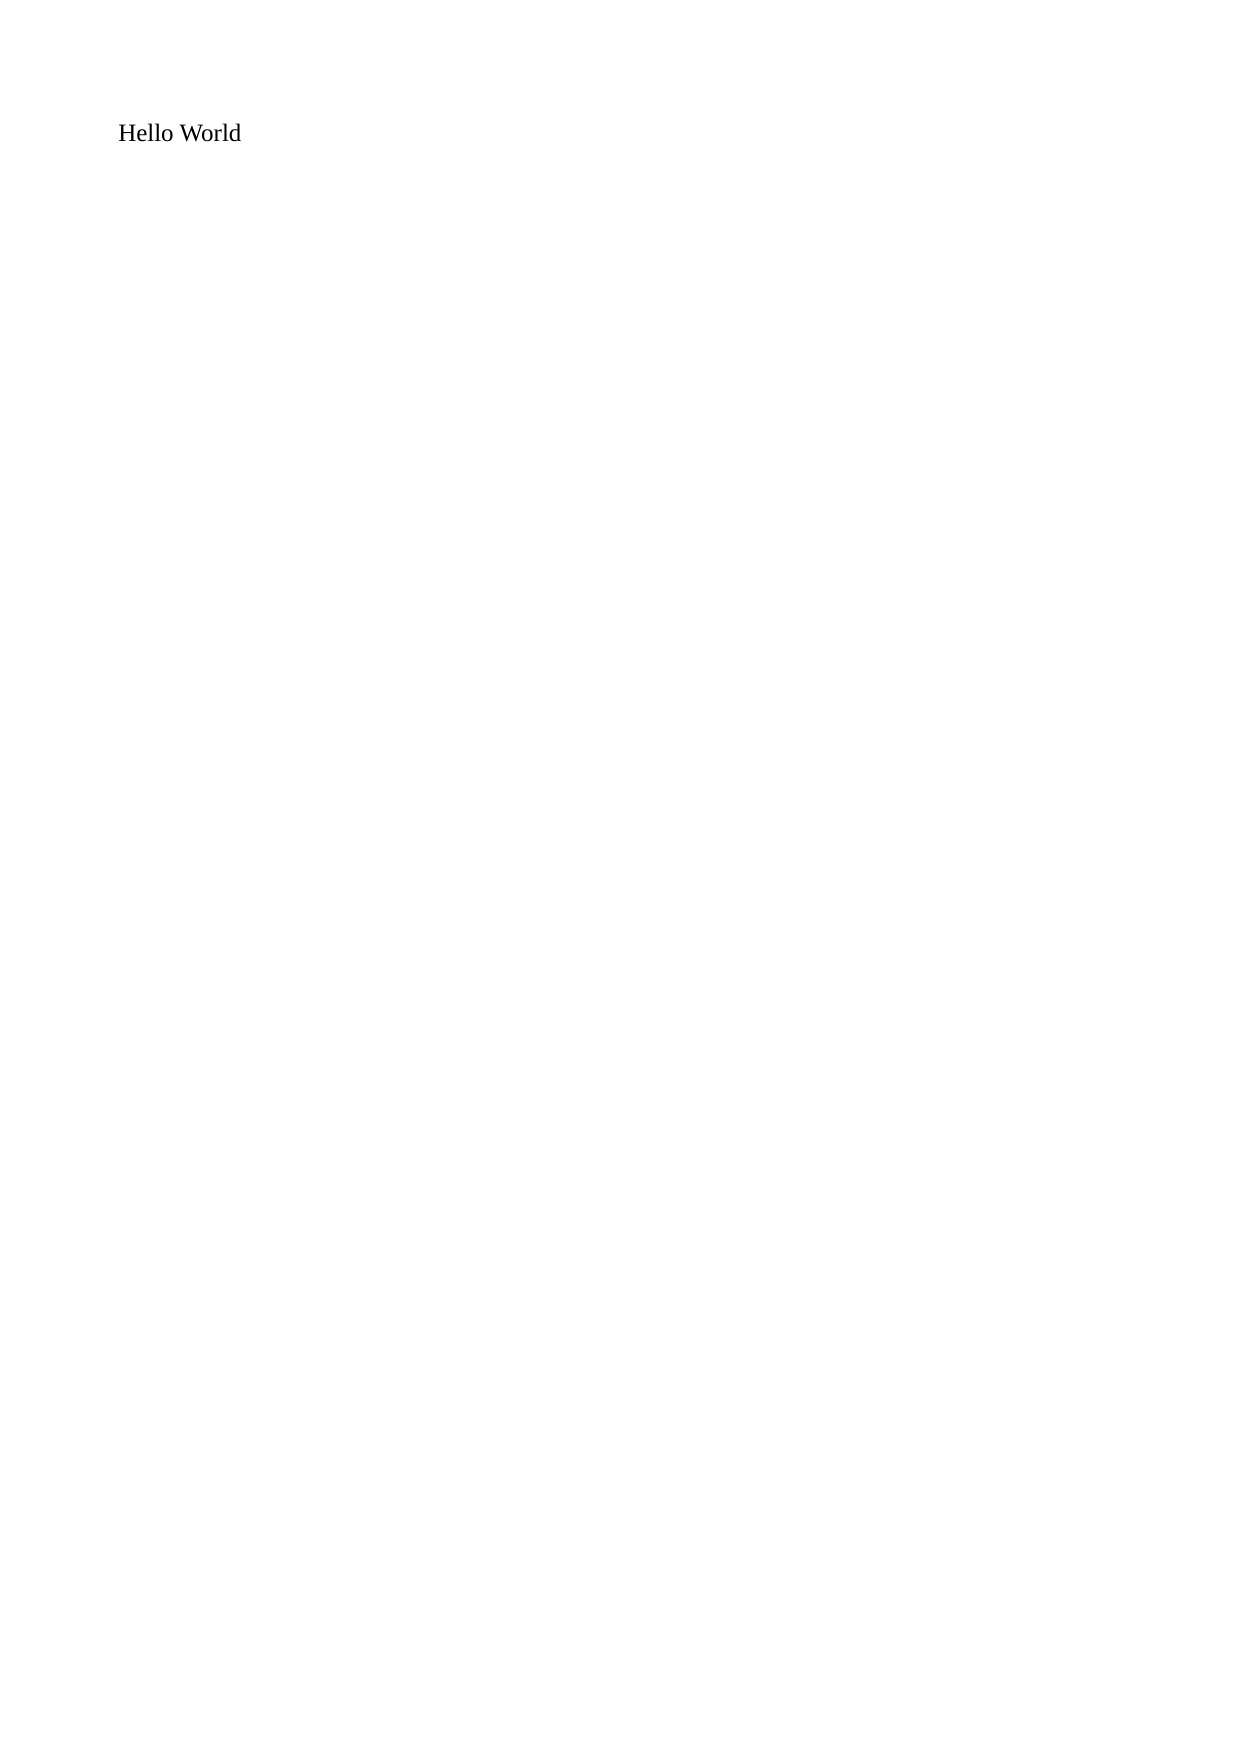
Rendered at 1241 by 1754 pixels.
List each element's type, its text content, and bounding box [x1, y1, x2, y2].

text Hello World [118, 118, 1122, 147]
